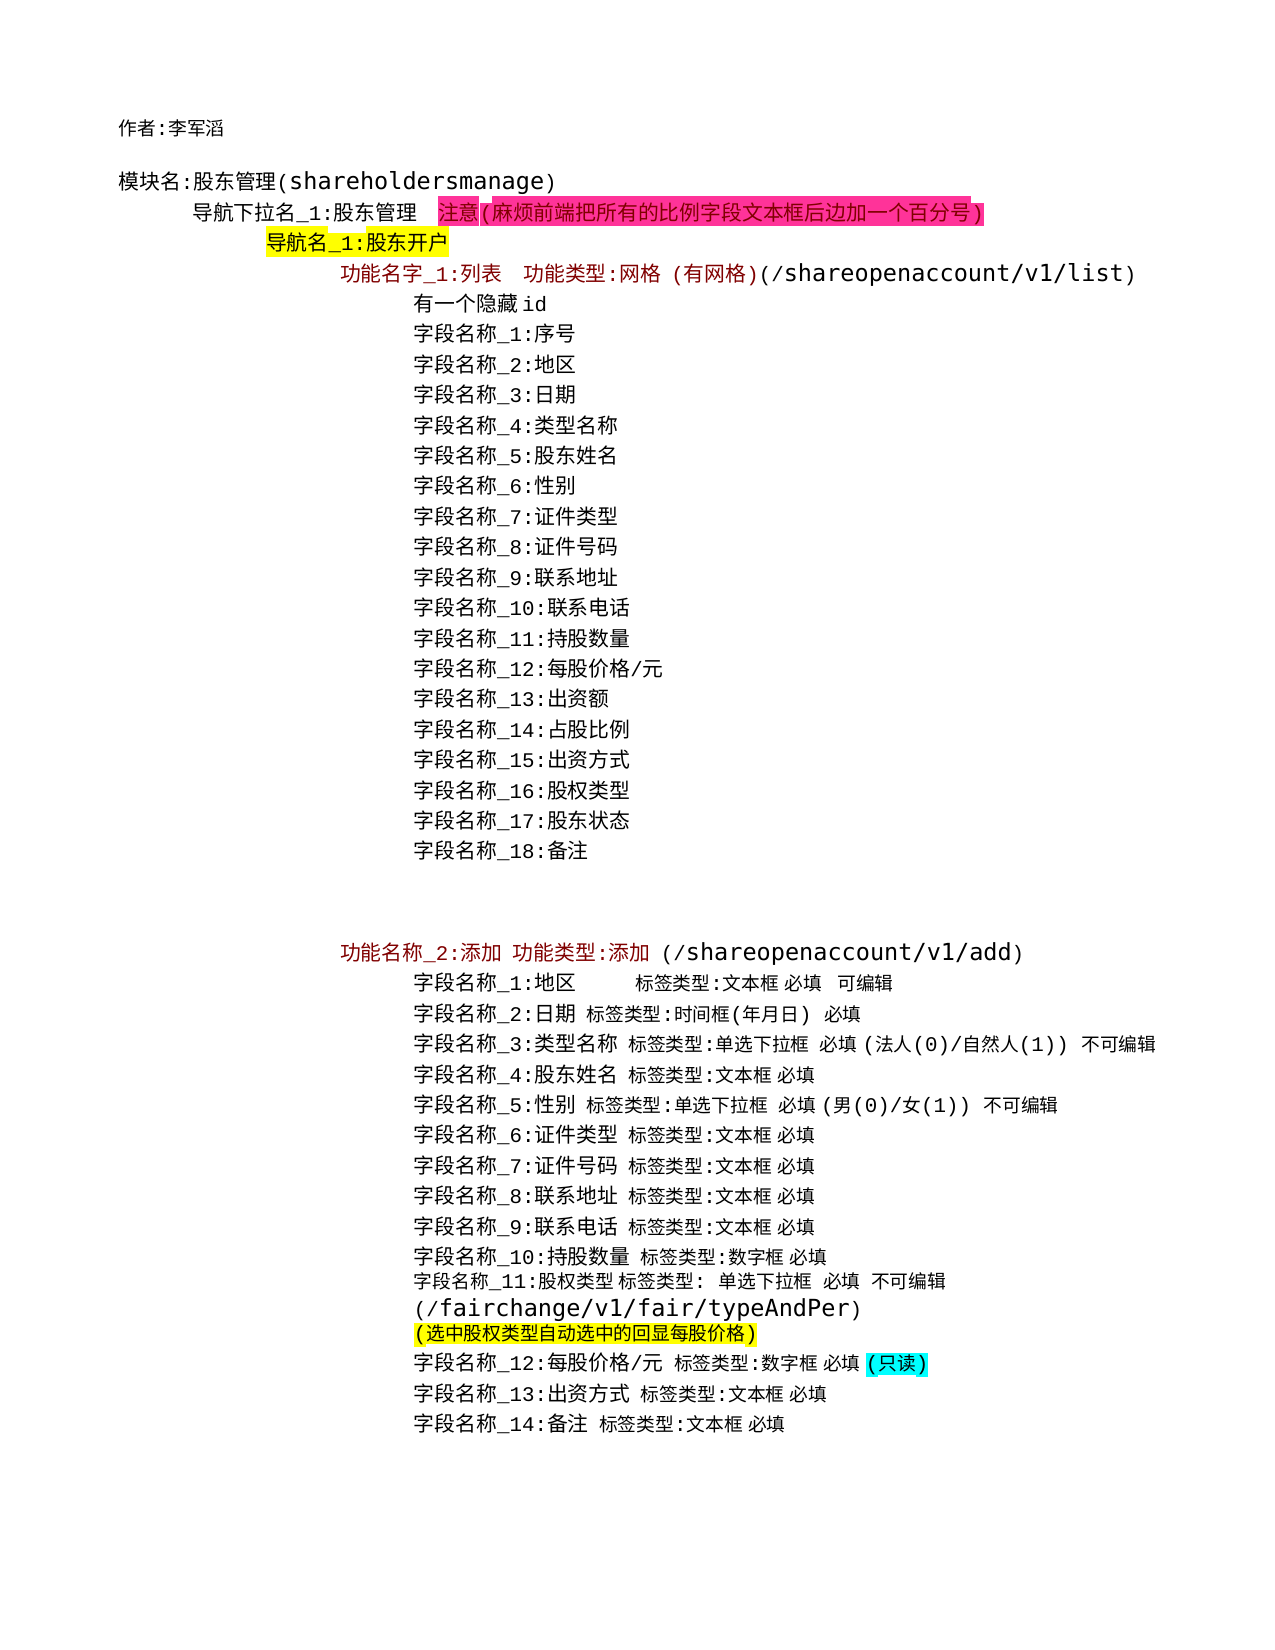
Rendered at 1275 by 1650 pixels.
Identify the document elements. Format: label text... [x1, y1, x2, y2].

text 字段名称_3:类型名称 标签类型:单选下拉框 必填 (法人(0)/自然人(1)) 不可编辑 [118, 1027, 1157, 1058]
text 字段名称_14:备注 标签类型:文本框 必填 [118, 1407, 1157, 1438]
text 字段名称_16:股权类型 [118, 774, 1157, 804]
text 有一个隐藏id [118, 287, 1157, 318]
text 字段名称_2:地区 [118, 348, 1157, 378]
text 字段名称_13:出资额 [118, 683, 1157, 713]
text 字段名称_5:性别 标签类型:单选下拉框 必填 (男(0)/女(1)) 不可编辑 [118, 1088, 1157, 1119]
text 字段名称_18:备注 [118, 835, 1157, 865]
text 字段名称_12:每股价格/元 [118, 652, 1157, 683]
text 字段名称_1:地区 标签类型:文本框 必填 可编辑 [118, 967, 1157, 997]
text 字段名称_4:股东姓名 标签类型:文本框 必填 [118, 1058, 1157, 1088]
text 字段名称_8:联系地址 标签类型:文本框 必填 [118, 1179, 1157, 1210]
text 功能名字_1:列表 功能类型:网格 (有网格)(/shareopenaccount/v1/list) [118, 257, 1157, 287]
text 字段名称_13:出资方式 标签类型:文本框 必填 [118, 1377, 1157, 1407]
text 字段名称_12:每股价格/元 标签类型:数字框 必填 (只读) [118, 1347, 1157, 1377]
text 字段名称_14:占股比例 [118, 713, 1157, 743]
text 模块名:股东管理(shareholdersmanage) [118, 166, 1157, 196]
text 字段名称_11:持股数量 [118, 622, 1157, 652]
text 字段名称_10:联系电话 [118, 591, 1157, 622]
text 字段名称_9:联系地址 [118, 561, 1157, 591]
text 字段名称_1:序号 [118, 318, 1157, 348]
text 字段名称_17:股东状态 [118, 804, 1157, 835]
text 字段名称_5:股东姓名 [118, 439, 1157, 470]
text 字段名称_11:股权类型 标签类型: 单选下拉框 必填 不可编辑 [118, 1271, 1157, 1294]
text 字段名称_6:证件类型 标签类型:文本框 必填 [118, 1119, 1157, 1149]
text 字段名称_2:日期 标签类型:时间框(年月日) 必填 [118, 997, 1157, 1027]
text 作者:李军滔 [118, 118, 1157, 142]
text 功能名称_2:添加 功能类型:添加 (/shareopenaccount/v1/add) [118, 936, 1157, 967]
text 字段名称_7:证件类型 [118, 500, 1157, 531]
text 字段名称_10:持股数量 标签类型:数字框 必填 [118, 1240, 1157, 1271]
text 导航名_1:股东开户 [118, 226, 1157, 257]
text (选中股权类型自动选中的回显每股价格) [118, 1323, 1157, 1347]
text (/fairchange/v1/fair/typeAndPer) [118, 1294, 1157, 1323]
text 字段名称_7:证件号码 标签类型:文本框 必填 [118, 1149, 1157, 1179]
text 字段名称_9:联系电话 标签类型:文本框 必填 [118, 1210, 1157, 1240]
text 导航下拉名_1:股东管理 注意(麻烦前端把所有的比例字段文本框后边加一个百分号) [118, 196, 1157, 226]
text 字段名称_15:出资方式 [118, 743, 1157, 774]
text 字段名称_6:性别 [118, 470, 1157, 500]
text 字段名称_8:证件号码 [118, 531, 1157, 561]
text 字段名称_4:类型名称 [118, 409, 1157, 439]
text 字段名称_3:日期 [118, 378, 1157, 409]
